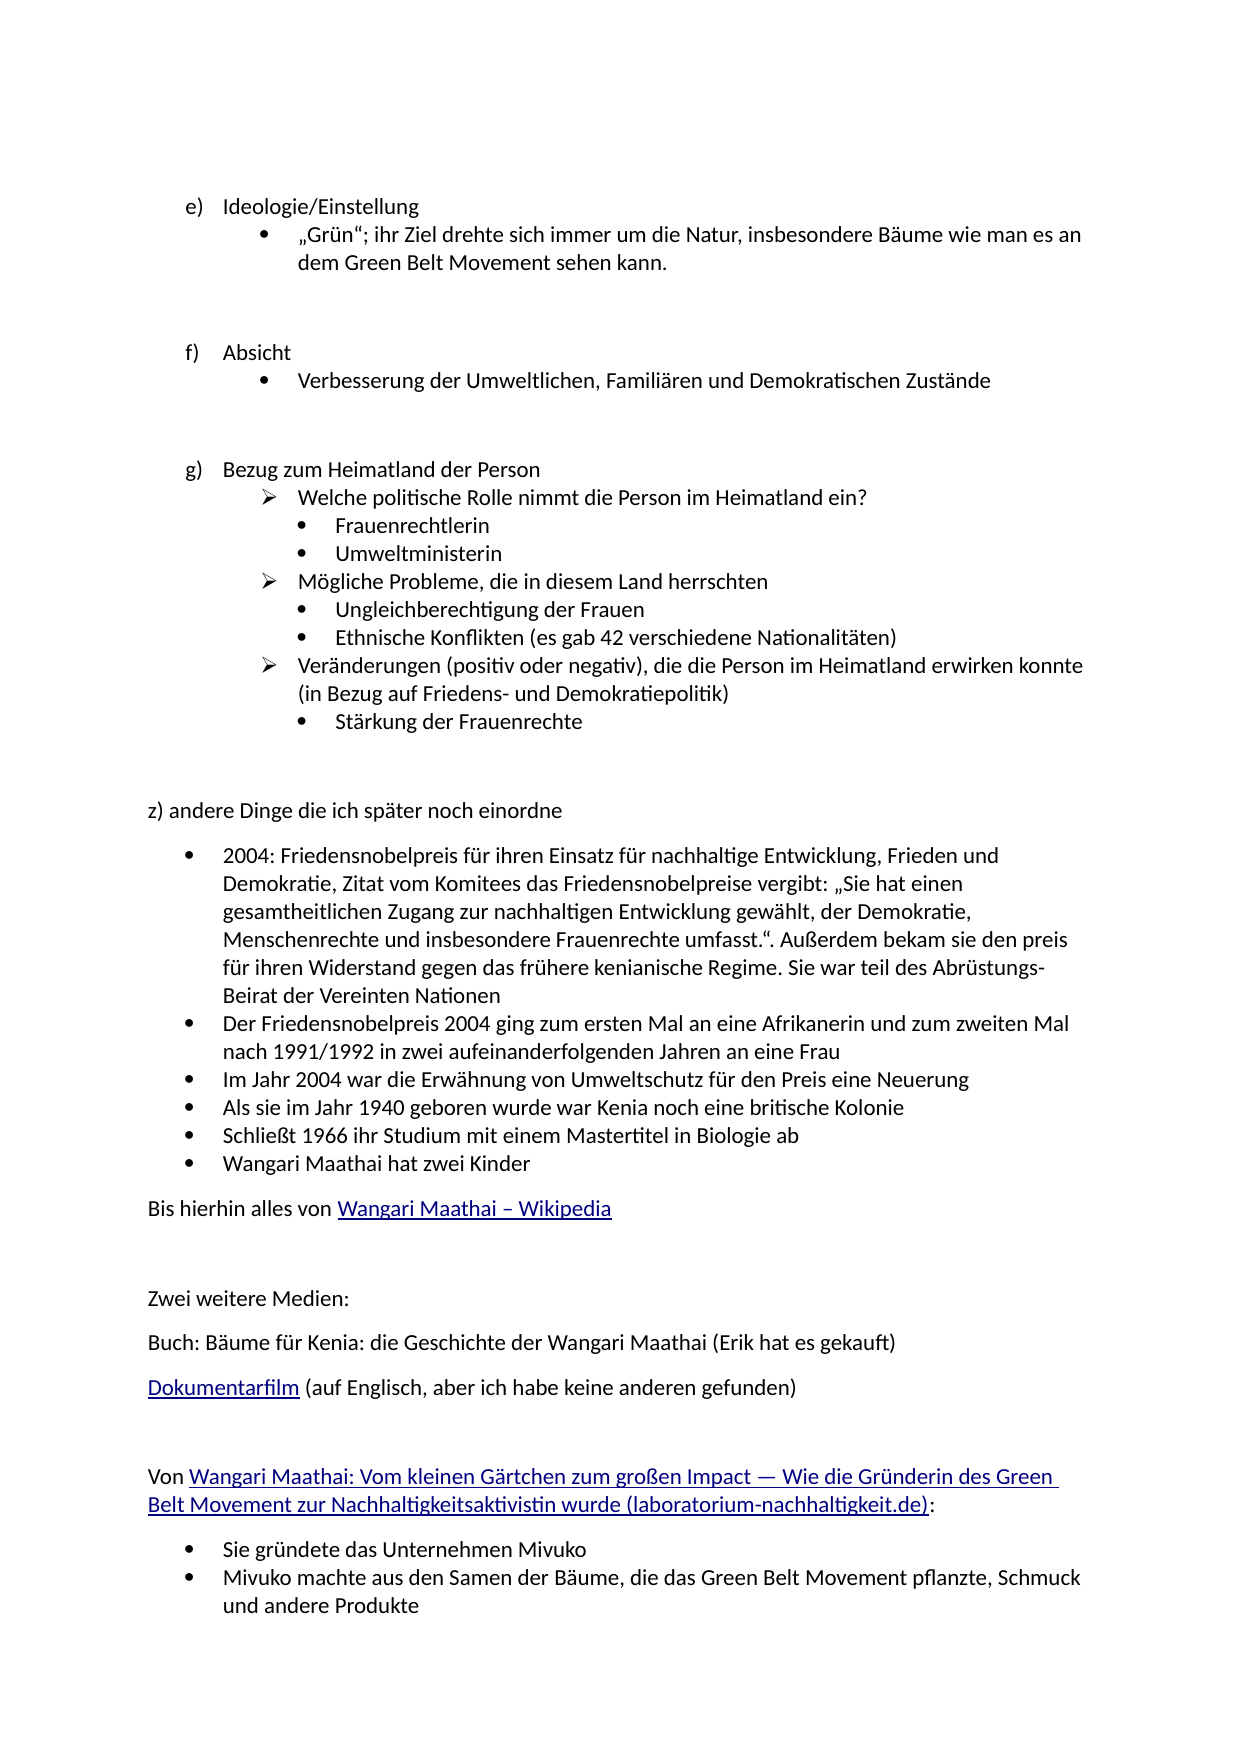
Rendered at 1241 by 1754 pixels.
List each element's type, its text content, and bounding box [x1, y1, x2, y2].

text Bis hierhin alles von Wangari Maathai – Wikipedia [148, 1194, 1093, 1222]
list Im Jahr 2004 war die Erwähnung von Umweltschutz für den Preis eine Neuerung [185, 1066, 1093, 1093]
list Ideologie/Einstellung [185, 192, 1093, 220]
text Zwei weitere Medien: [148, 1284, 1093, 1312]
list 2004: Friedensnobelpreis für ihren Einsatz für nachhaltige Entwicklung, Frieden und Demokratie, Zitat vom Komitees das Friedensnobelpreise vergibt: „Sie hat einen gesamtheitlichen Zugang zur nachhaltigen Entwicklung gewählt, der Demokratie, Menschenrechte und insbesondere Frauenrechte umfasst.“. Außerdem bekam sie den preis für ihren Widerstand gegen das frühere kenianische Regime. Sie war teil des Abrüstungs-Beirat der Vereinten Nationen [185, 841, 1093, 1009]
text Dokumentarfilm (auf Englisch, aber ich habe keine anderen gefunden) [148, 1373, 1093, 1401]
list Absicht [185, 338, 1093, 366]
list Veränderungen (positiv oder negativ), die die Person im Heimatland erwirken konnte (in Bezug auf Friedens- und Demokratiepolitik) [260, 651, 1093, 707]
list Der Friedensnobelpreis 2004 ging zum ersten Mal an eine Afrikanerin und zum zweiten Mal nach 1991/1992 in zwei aufeinanderfolgenden Jahren an eine Frau [185, 1009, 1093, 1066]
text z) andere Dinge die ich später noch einordne [148, 797, 1093, 825]
list Ungleichberechtigung der Frauen [298, 595, 1093, 623]
list Als sie im Jahr 1940 geboren wurde war Kenia noch eine britische Kolonie [185, 1093, 1093, 1122]
list „Grün“; ihr Ziel drehte sich immer um die Natur, insbesondere Bäume wie man es an dem Green Belt Movement sehen kann. [260, 220, 1093, 276]
list Frauenrechtlerin [298, 511, 1093, 539]
list Sie gründete das Unternehmen Mivuko [185, 1535, 1093, 1563]
list Stärkung der Frauenrechte [298, 707, 1093, 735]
text Buch: Bäume für Kenia: die Geschichte der Wangari Maathai (Erik hat es gekauft) [148, 1328, 1093, 1356]
list Mögliche Probleme, die in diesem Land herrschten [260, 567, 1093, 595]
text Von Wangari Maathai: Vom kleinen Gärtchen zum großen Impact — Wie die Gründerin des Green Belt Movement zur Nachhaltigkeitsaktivistin wurde (laboratorium-nachhaltigkeit.de): [148, 1462, 1093, 1518]
list Wangari Maathai hat zwei Kinder [185, 1149, 1093, 1178]
list Welche politische Rolle nimmt die Person im Heimatland ein? [260, 483, 1093, 511]
list Schließt 1966 ihr Studium mit einem Mastertitel in Biologie ab [185, 1122, 1093, 1149]
list Bezug zum Heimatland der Person [185, 455, 1093, 483]
list Mivuko machte aus den Samen der Bäume, die das Green Belt Movement pflanzte, Schmuck und andere Produkte [185, 1563, 1093, 1619]
list Verbesserung der Umweltlichen, Familiären und Demokratischen Zustände [260, 366, 1093, 394]
list Umweltministerin [298, 539, 1093, 567]
list Ethnische Konflikten (es gab 42 verschiedene Nationalitäten) [298, 623, 1093, 651]
